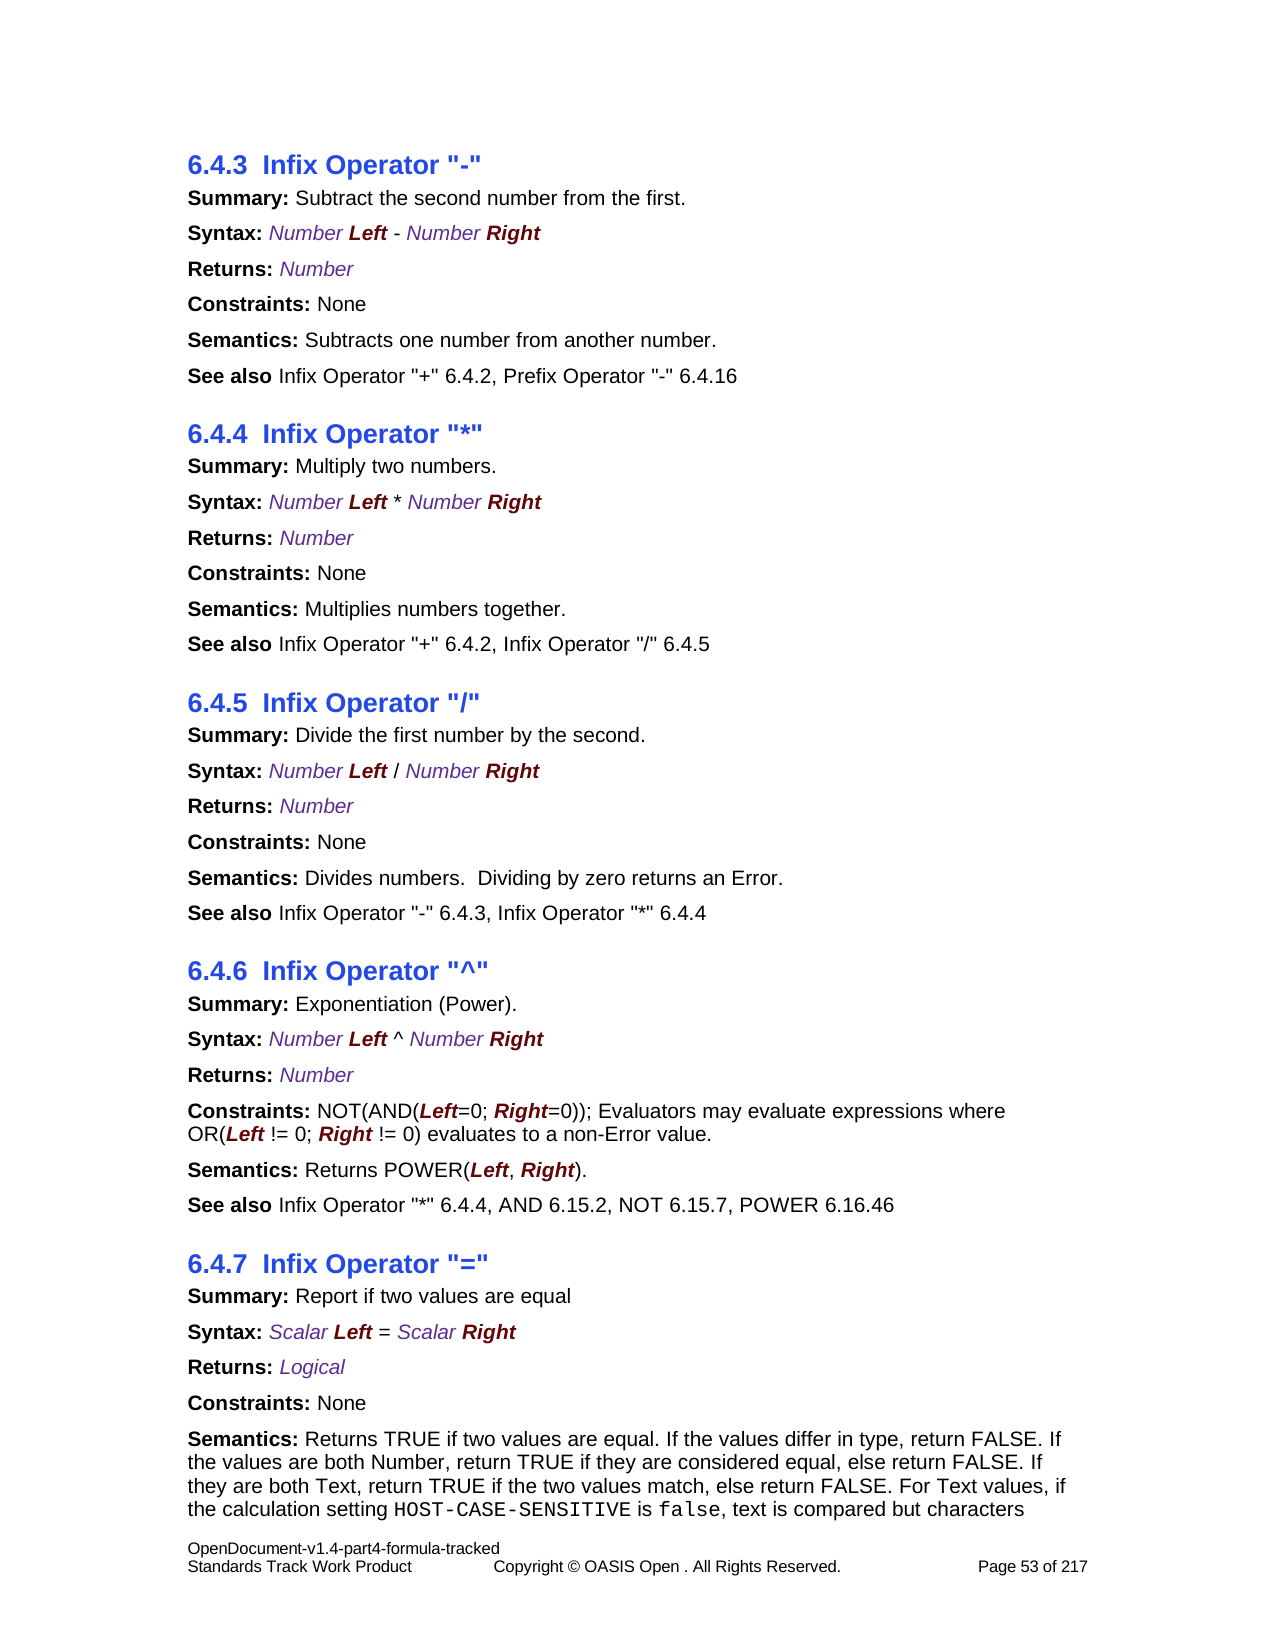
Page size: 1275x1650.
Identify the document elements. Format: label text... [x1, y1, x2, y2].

text Returns: Number [187, 1063, 1088, 1087]
text Syntax: Number Left * Number Right [187, 490, 1088, 514]
text Semantics: Multiplies numbers together. [187, 597, 1088, 621]
text Returns: Number [187, 526, 1088, 549]
subtitle Infix Operator "/" [187, 687, 1088, 717]
text See also Infix Operator "*" 6.4.4, AND 6.15.2, NOT 6.15.7, POWER 6.16.46 [187, 1194, 1088, 1217]
text Returns: Number [187, 257, 1088, 281]
text Summary: Report if two values are equal [187, 1284, 1088, 1308]
text Summary: Exponentiation (Power). [187, 992, 1088, 1016]
text Constraints: None [187, 1391, 1088, 1415]
text Semantics: Returns TRUE if two values are equal. If the values differ in type, return FALSE. If the values are both Number, return TRUE if they are considered equal, else return FALSE. If they are both Text, return TRUE if the two values match, else return FALSE. For Text values, if the calculation setting HOST-CASE-SENSITIVE is false, text is compared but characters [187, 1427, 1088, 1523]
text Returns: Logical [187, 1356, 1088, 1379]
text Constraints: None [187, 293, 1088, 316]
text Syntax: Number Left ^ Number Right [187, 1028, 1088, 1051]
text Summary: Divide the first number by the second. [187, 723, 1088, 747]
text Constraints: None [187, 562, 1088, 585]
text See also Infix Operator "-" 6.4.3, Infix Operator "*" 6.4.4 [187, 902, 1088, 925]
text Syntax: Number Left - Number Right [187, 222, 1088, 245]
text Semantics: Returns POWER(Left, Right). [187, 1158, 1088, 1182]
subtitle Infix Operator "=" [187, 1248, 1088, 1278]
text Syntax: Scalar Left = Scalar Right [187, 1320, 1088, 1344]
text Semantics: Divides numbers. Dividing by zero returns an Error. [187, 866, 1088, 889]
text Returns: Number [187, 795, 1088, 818]
text Constraints: NOT(AND(Left=0; Right=0)); Evaluators may evaluate expressions where OR(Left != 0; Right != 0) evaluates to a non-Error value. [187, 1099, 1088, 1146]
text See also Infix Operator "+" 6.4.2, Infix Operator "/" 6.4.5 [187, 633, 1088, 656]
subtitle Infix Operator "-" [187, 150, 1088, 180]
subtitle Infix Operator "^" [187, 956, 1088, 986]
subtitle Infix Operator "*" [187, 419, 1088, 449]
text Summary: Subtract the second number from the first. [187, 186, 1088, 209]
text Summary: Multiply two numbers. [187, 455, 1088, 478]
text See also Infix Operator "+" 6.4.2, Prefix Operator "-" 6.4.16 [187, 364, 1088, 388]
text Semantics: Subtracts one number from another number. [187, 328, 1088, 352]
text Syntax: Number Left / Number Right [187, 759, 1088, 783]
text Constraints: None [187, 830, 1088, 854]
